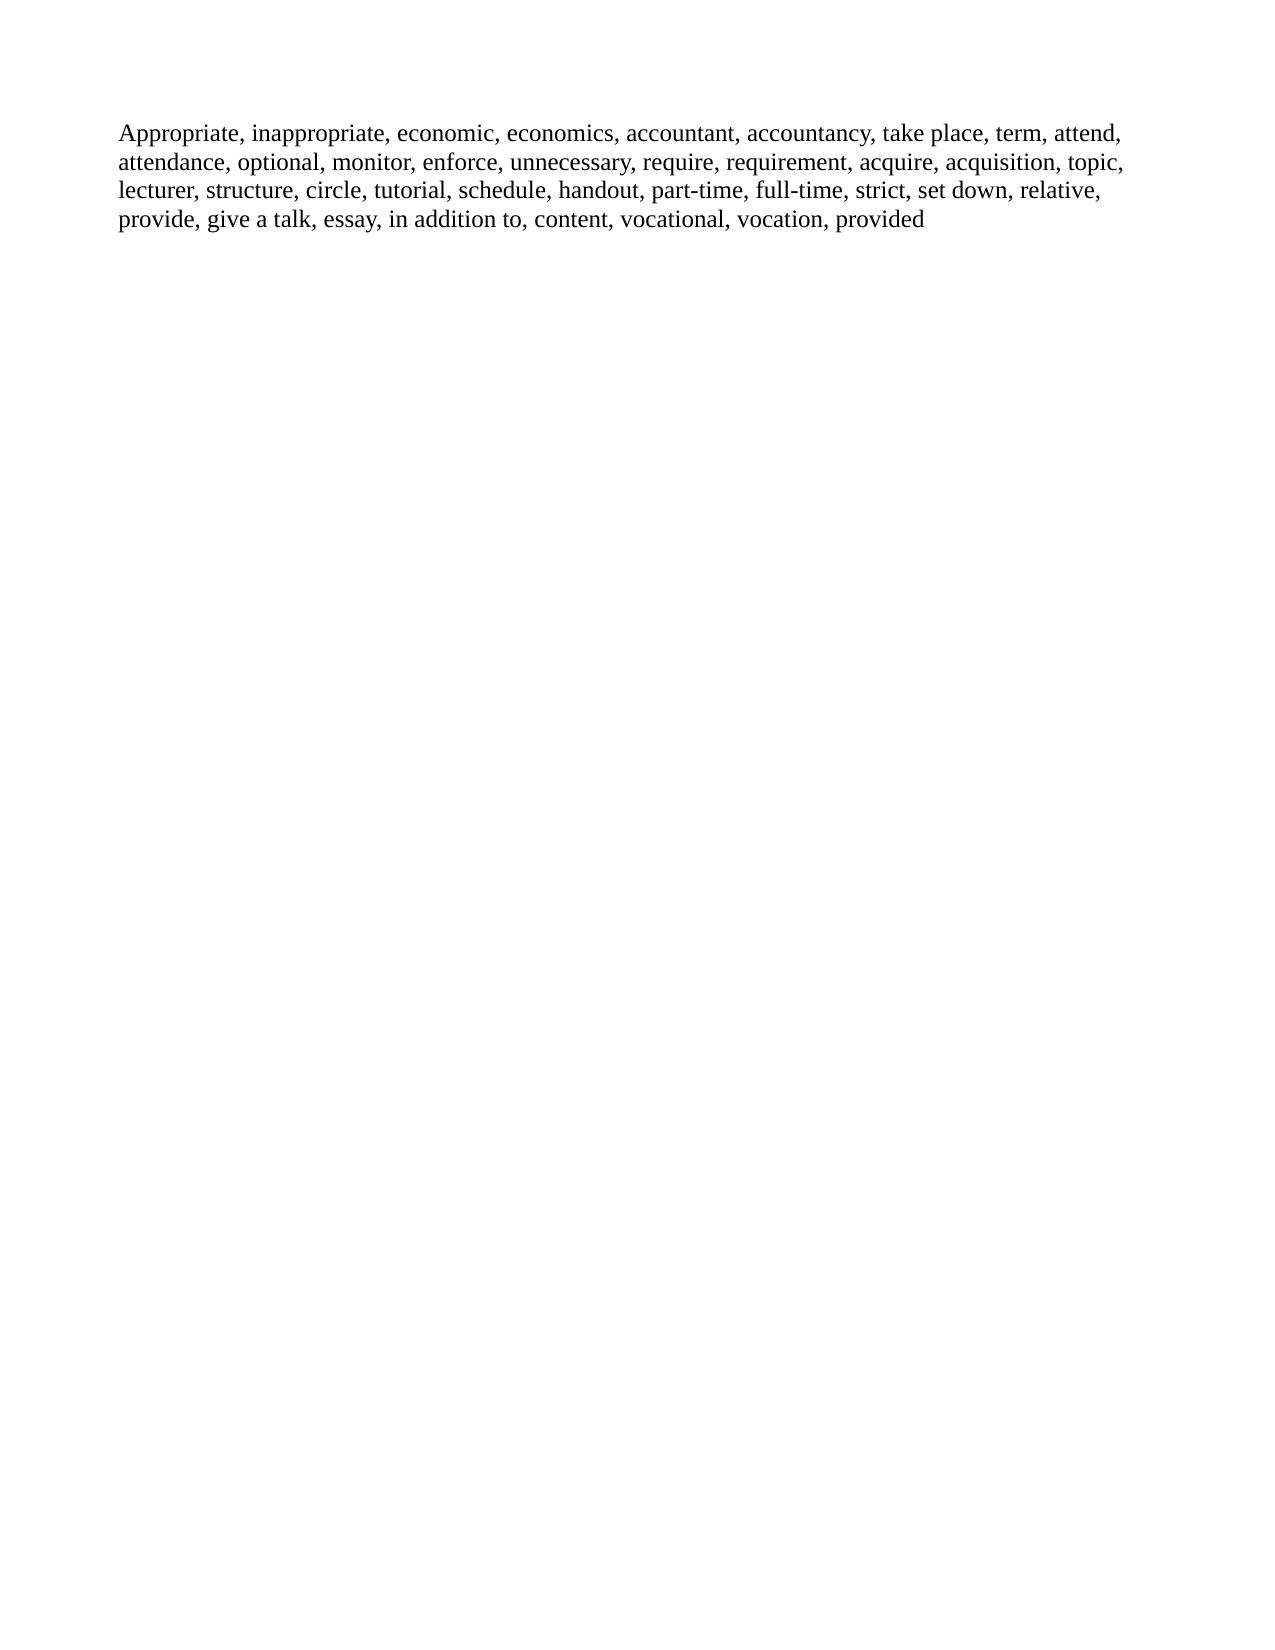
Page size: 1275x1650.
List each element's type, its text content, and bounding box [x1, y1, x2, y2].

text Appropriate, inappropriate, economic, economics, accountant, accountancy, take place, term, attend, attendance, optional, monitor, enforce, unnecessary, require, requirement, acquire, acquisition, topic, lecturer, structure, circle, tutorial, schedule, handout, part-time, full-time, strict, set down, relative, provide, give a talk, essay, in addition to, content, vocational, vocation, provided [118, 118, 1157, 233]
